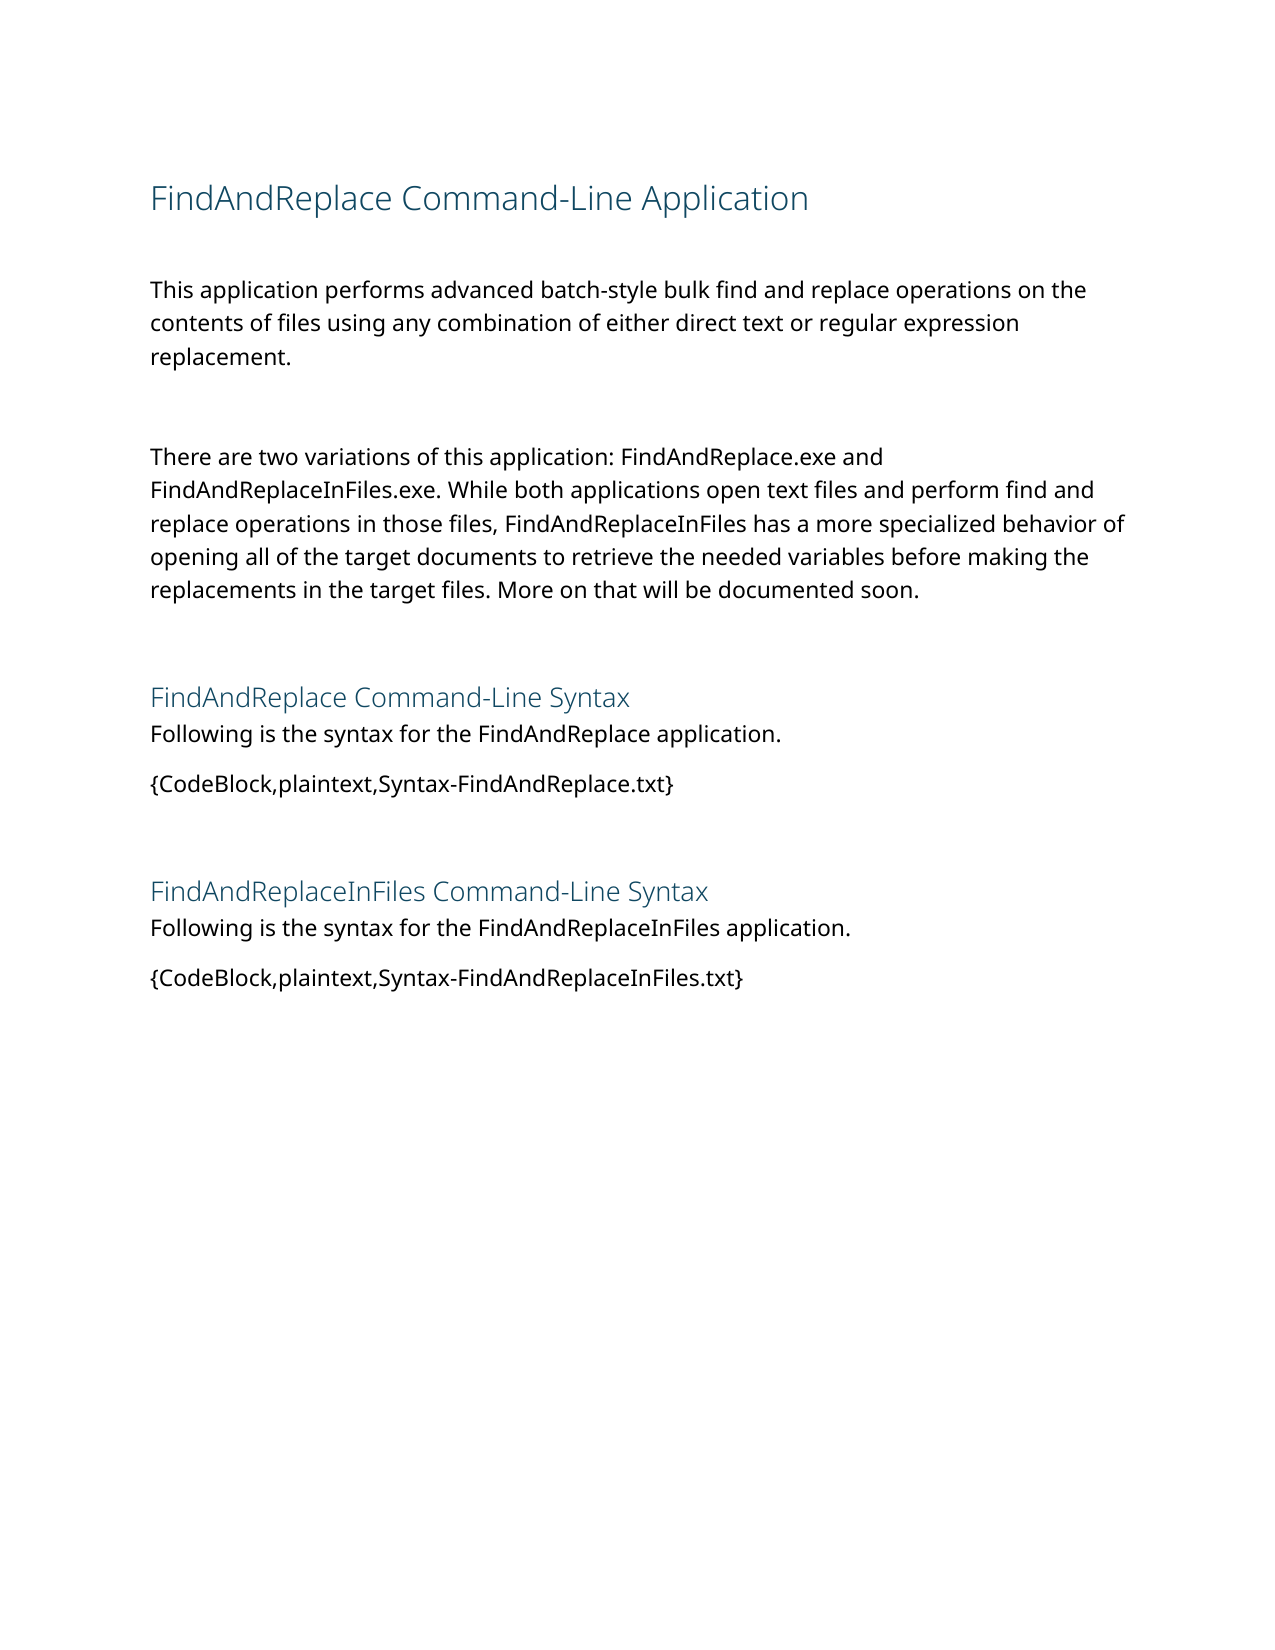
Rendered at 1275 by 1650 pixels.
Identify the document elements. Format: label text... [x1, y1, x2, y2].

text {CodeBlock,plaintext,Syntax-FindAndReplaceInFiles.txt} [150, 962, 1125, 993]
text {CodeBlock,plaintext,Syntax-FindAndReplace.txt} [150, 768, 1125, 799]
text There are two variations of this application: FindAndReplace.exe and FindAndReplaceInFiles.exe. While both applications open text files and perform find and replace operations in those files, FindAndReplaceInFiles has a more specialized behavior of opening all of the target documents to retrieve the needed variables before making the replacements in the target files. More on that will be documented soon. [150, 441, 1125, 606]
subtitle FindAndReplace Command-Line Syntax [150, 679, 1125, 716]
text Following is the syntax for the FindAndReplaceInFiles application. [150, 912, 1125, 943]
subtitle FindAndReplaceInFiles Command-Line Syntax [150, 873, 1125, 909]
text This application performs advanced batch-style bulk find and replace operations on the contents of files using any combination of either direct text or regular expression replacement. [150, 274, 1125, 372]
subtitle FindAndReplace Command-Line Application [150, 175, 1125, 220]
text Following is the syntax for the FindAndReplace application. [150, 718, 1125, 749]
